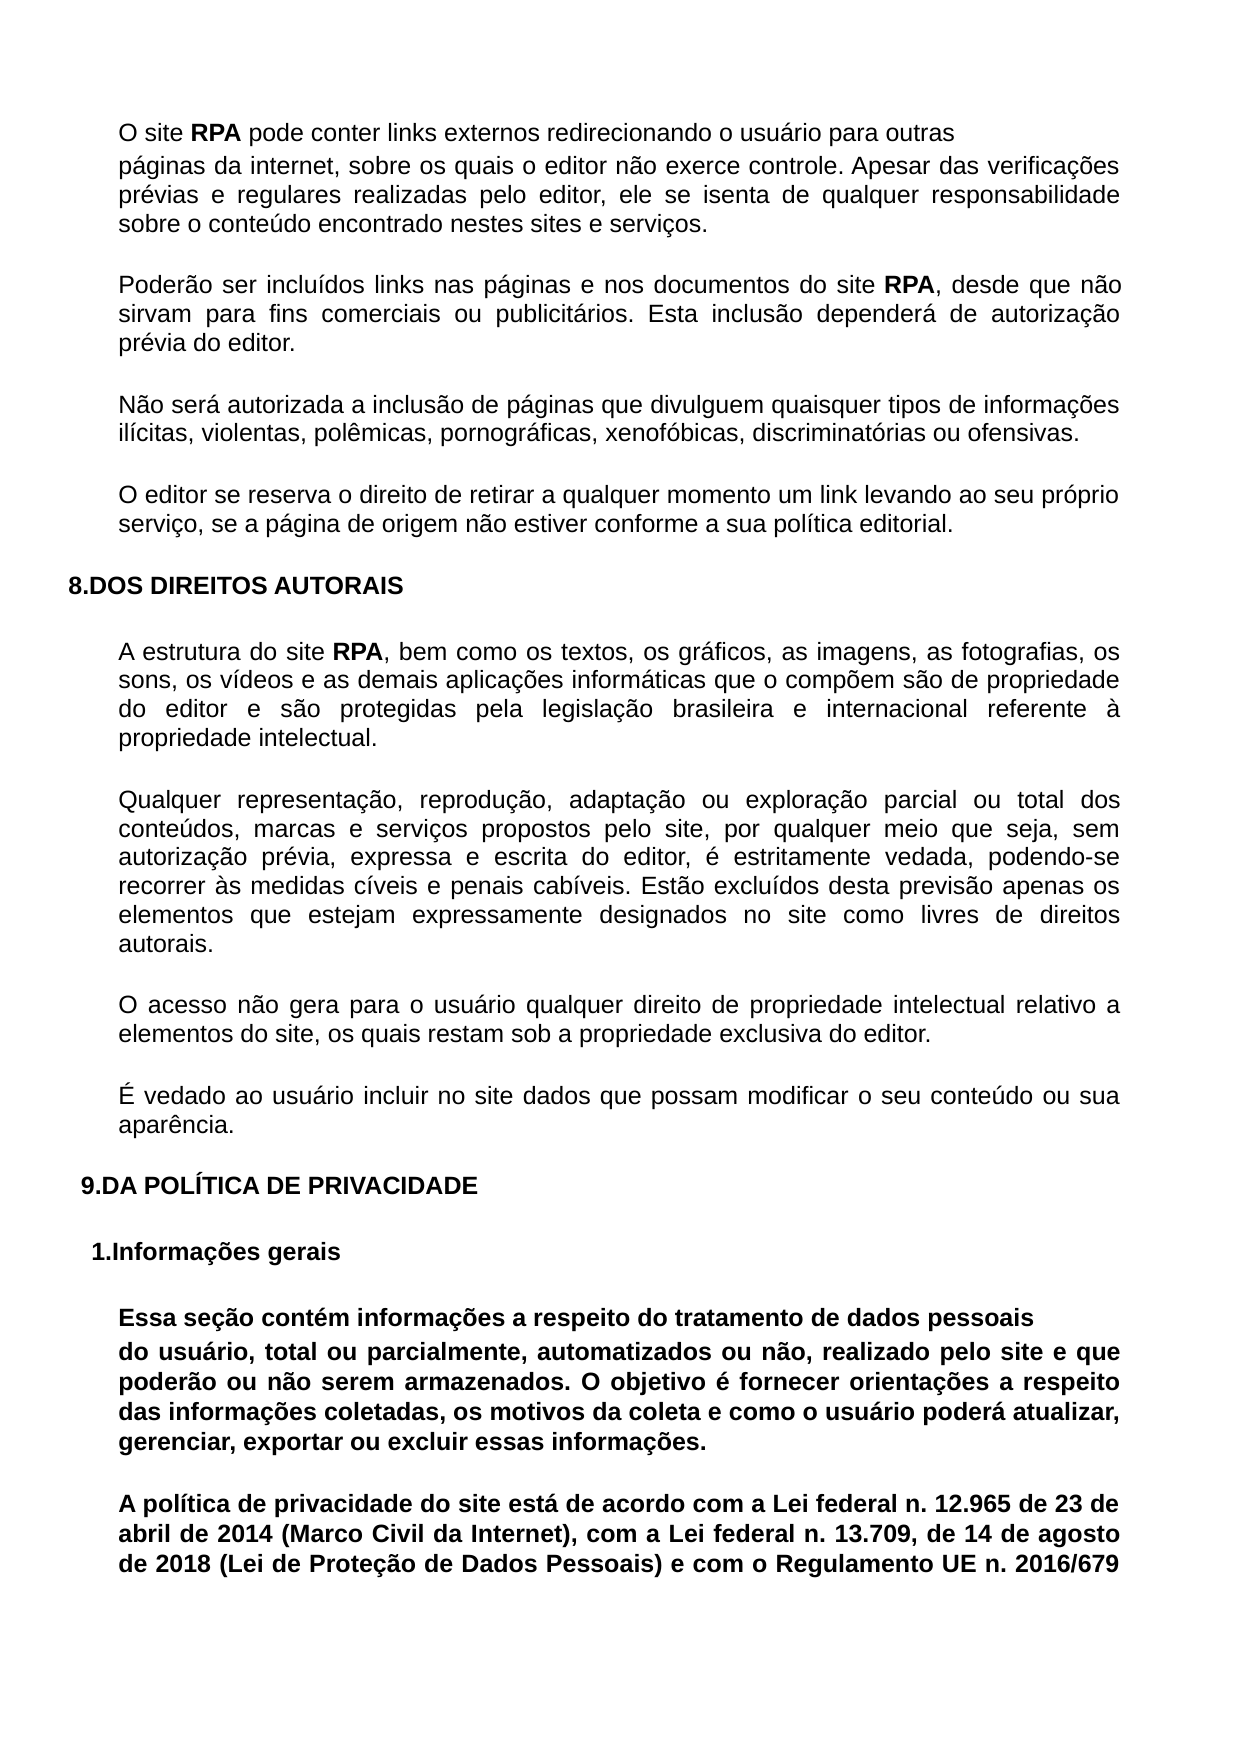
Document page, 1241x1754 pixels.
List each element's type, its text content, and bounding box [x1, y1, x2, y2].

list DA POLÍTICA DE PRIVACIDADE [81, 1171, 1122, 1200]
list O acesso não gera para o usuário qualquer direito de propriedade intelectual relativo a elementos do site, os quais restam sob a propriedade exclusiva do editor. [118, 990, 1122, 1048]
list do usuário, total ou parcialmente, automatizados ou não, realizado pelo site e que poderão ou não serem armazenados. O objetivo é fornecer orientações a respeito das informações coletadas, os motivos da coleta e como o usuário poderá atualizar, gerenciar, exportar ou excluir essas informações. [118, 1336, 1122, 1455]
list DOS DIREITOS AUTORAIS [68, 571, 1122, 599]
list Não será autorizada a inclusão de páginas que divulguem quaisquer tipos de informações ilícitas, violentas, polêmicas, pornográficas, xenofóbicas, discriminatórias ou ofensivas. [118, 390, 1122, 447]
list O editor se reserva o direito de retirar a qualquer momento um link levando ao seu próprio serviço, se a página de origem não estiver conforme a sua política editorial. [118, 480, 1122, 538]
list É vedado ao usuário incluir no site dados que possam modificar o seu conteúdo ou sua aparência. [118, 1081, 1122, 1138]
list Informações gerais [91, 1237, 1122, 1266]
list Poderão ser incluídos links nas páginas e nos documentos do site RPA, desde que não sirvam para fins comerciais ou publicitários. Esta inclusão dependerá de autorização prévia do editor. [118, 270, 1122, 357]
list A estrutura do site RPA, bem como os textos, os gráficos, as imagens, as fotografias, os sons, os vídeos e as demais aplicações informáticas que o compõem são de propriedade do editor e são protegidas pela legislação brasileira e internacional referente à propriedade intelectual. [118, 637, 1122, 752]
list O site RPA pode conter links externos redirecionando o usuário para outras [118, 118, 1122, 147]
list páginas da internet, sobre os quais o editor não exerce controle. Apesar das verificações prévias e regulares realizadas pelo editor, ele se isenta de qualquer responsabilidade sobre o conteúdo encontrado nestes sites e serviços. [118, 151, 1122, 237]
list Essa seção contém informações a respeito do tratamento de dados pessoais [118, 1303, 1122, 1332]
list A política de privacidade do site está de acordo com a Lei federal n. 12.965 de 23 de abril de 2014 (Marco Civil da Internet), com a Lei federal n. 13.709, de 14 de agosto de 2018 (Lei de Proteção de Dados Pessoais) e com o Regulamento UE n. 2016/679 [118, 1488, 1122, 1577]
list Qualquer representação, reprodução, adaptação ou exploração parcial ou total dos conteúdos, marcas e serviços propostos pelo site, por qualquer meio que seja, sem autorização prévia, expressa e escrita do editor, é estritamente vedada, podendo-se recorrer às medidas cíveis e penais cabíveis. Estão excluídos desta previsão apenas os elementos que estejam expressamente designados no site como livres de direitos autorais. [118, 785, 1122, 957]
